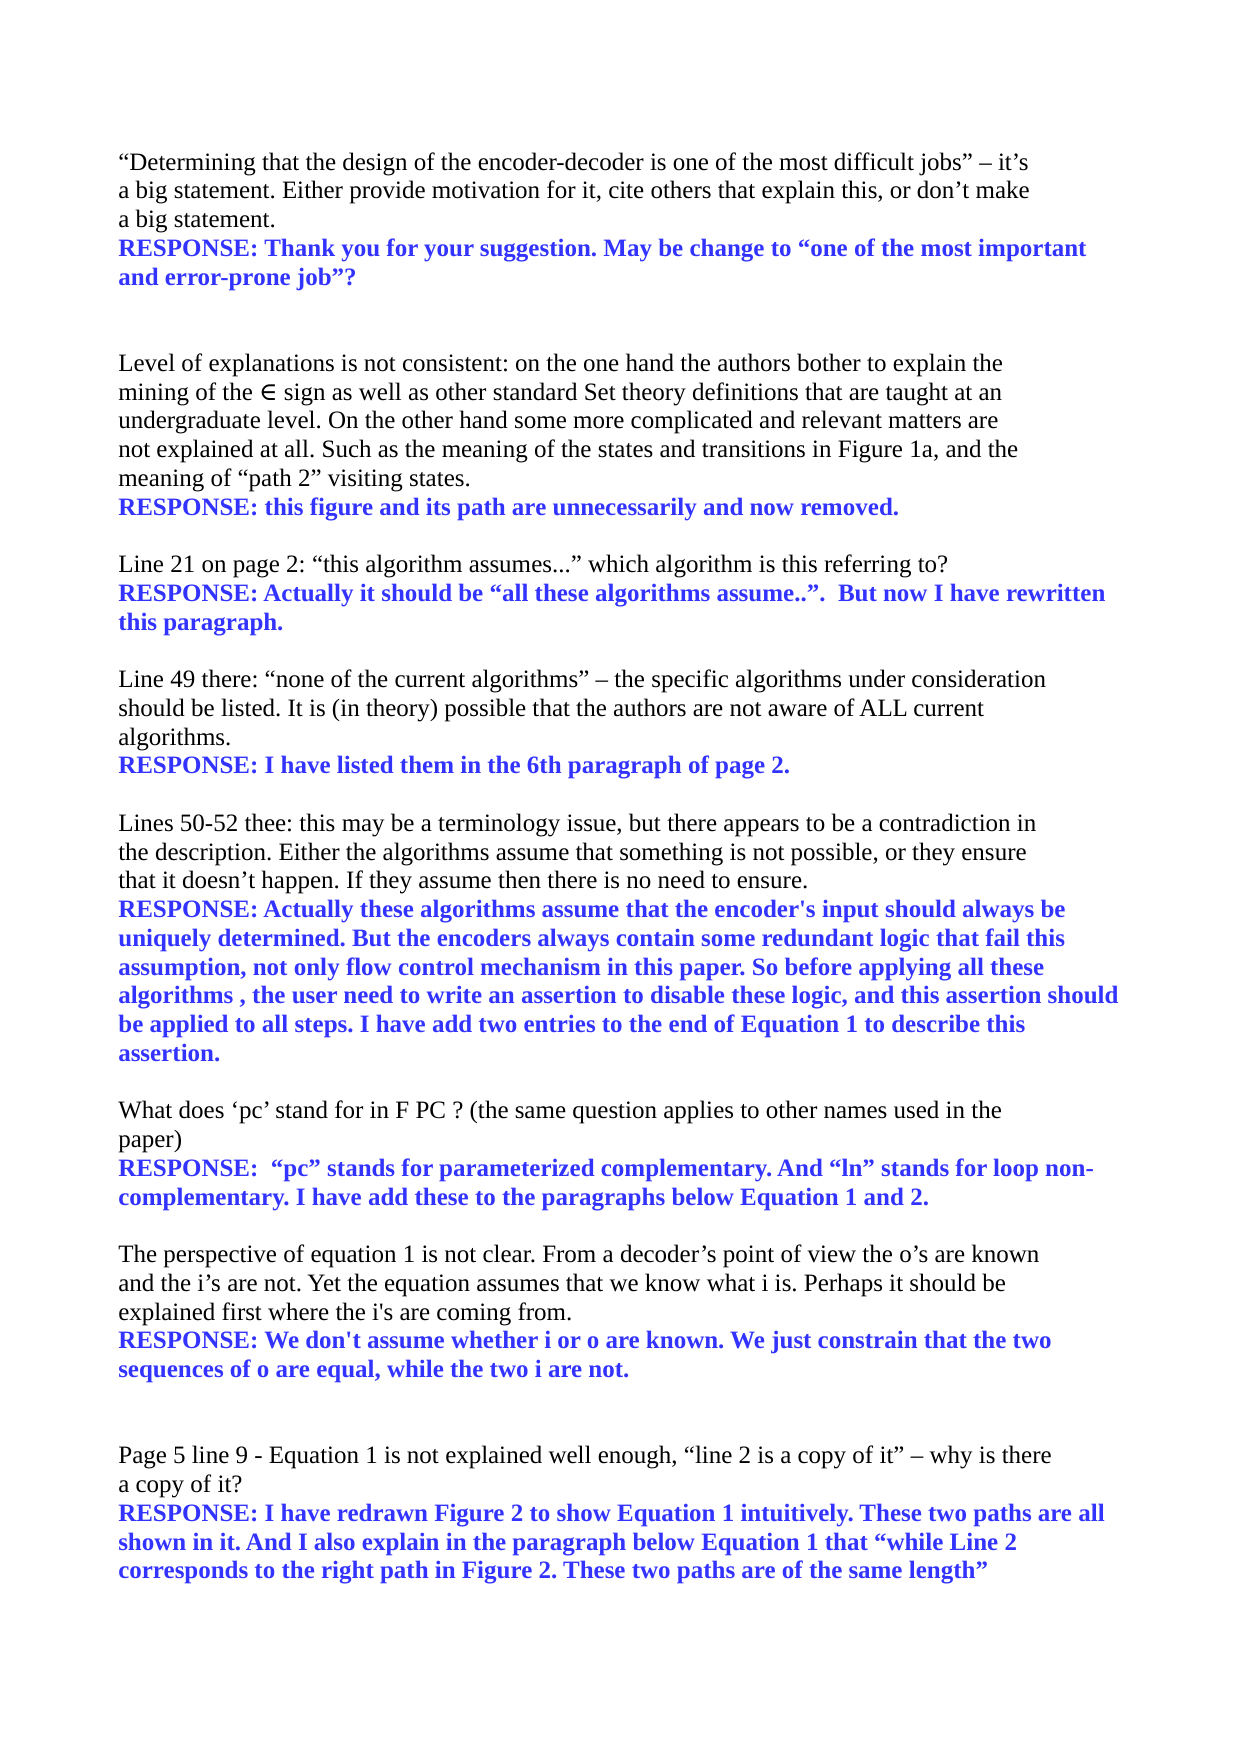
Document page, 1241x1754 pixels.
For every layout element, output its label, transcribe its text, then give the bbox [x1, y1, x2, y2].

text RESPONSE: I have listed them in the 6th paragraph of page 2. [118, 751, 1122, 779]
text “Determining that the design of the encoder-decoder is one of the most difficult jobs” – it’s [118, 147, 1122, 176]
text should be listed. It is (in theory) possible that the authors are not aware of ALL current [118, 693, 1122, 722]
text RESPONSE: Actually these algorithms assume that the encoder's input should always be uniquely determined. But the encoders always contain some redundant logic that fail this assumption, not only flow control mechanism in this paper. So before applying all these algorithms , the user need to write an assertion to disable these logic, and this assertion should be applied to all steps. I have add two entries to the end of Equation 1 to describe this assertion. [118, 894, 1122, 1067]
text RESPONSE: “pc” stands for parameterized complementary. And “ln” stands for loop non-complementary. I have add these to the paragraphs below Equation 1 and 2. [118, 1153, 1122, 1211]
text Line 21 on page 2: “this algorithm assumes...” which algorithm is this referring to? [118, 549, 1122, 578]
text the description. Either the algorithms assume that something is not possible, or they ensure [118, 837, 1122, 866]
text algorithms. [118, 722, 1122, 751]
text and the i’s are not. Yet the equation assumes that we know what i is. Perhaps it should be [118, 1268, 1122, 1297]
text Lines 50-52 thee: this may be a terminology issue, but there appears to be a contradiction in [118, 808, 1122, 837]
text RESPONSE: Actually it should be “all these algorithms assume..”. But now I have rewritten this paragraph. [118, 578, 1122, 636]
text mining of the ∈ sign as well as other standard Set theory definitions that are taught at an undergraduate level. On the other hand some more complicated and relevant matters are [118, 377, 1122, 434]
text RESPONSE: We don't assume whether i or o are known. We just constrain that the two sequences of o are equal, while the two i are not. [118, 1326, 1122, 1383]
text that it doesn’t happen. If they assume then there is no need to ensure. [118, 866, 1122, 894]
text The perspective of equation 1 is not clear. From a decoder’s point of view the o’s are known [118, 1239, 1122, 1268]
text a big statement. [118, 204, 1122, 233]
text meaning of “path 2” visiting states. [118, 463, 1122, 492]
text a copy of it? [118, 1469, 1122, 1498]
text RESPONSE: Thank you for your suggestion. May be change to “one of the most important and error-prone job”? [118, 233, 1122, 291]
text explained first where the i's are coming from. [118, 1297, 1122, 1326]
text What does ‘pc’ stand for in F PC ? (the same question applies to other names used in the [118, 1096, 1122, 1124]
text Page 5 line 9 - Equation 1 is not explained well enough, “line 2 is a copy of it” – why is there [118, 1441, 1122, 1469]
text RESPONSE: I have redrawn Figure 2 to show Equation 1 intuitively. These two paths are all shown in it. And I also explain in the paragraph below Equation 1 that “while Line 2 corresponds to the right path in Figure 2. These two paths are of the same length” [118, 1498, 1122, 1584]
text a big statement. Either provide motivation for it, cite others that explain this, or don’t make [118, 176, 1122, 204]
text not explained at all. Such as the meaning of the states and transitions in Figure 1a, and the [118, 434, 1122, 463]
text RESPONSE: this figure and its path are unnecessarily and now removed. [118, 492, 1122, 521]
text Line 49 there: “none of the current algorithms” – the specific algorithms under consideration [118, 664, 1122, 693]
text paper) [118, 1124, 1122, 1153]
text Level of explanations is not consistent: on the one hand the authors bother to explain the [118, 348, 1122, 377]
